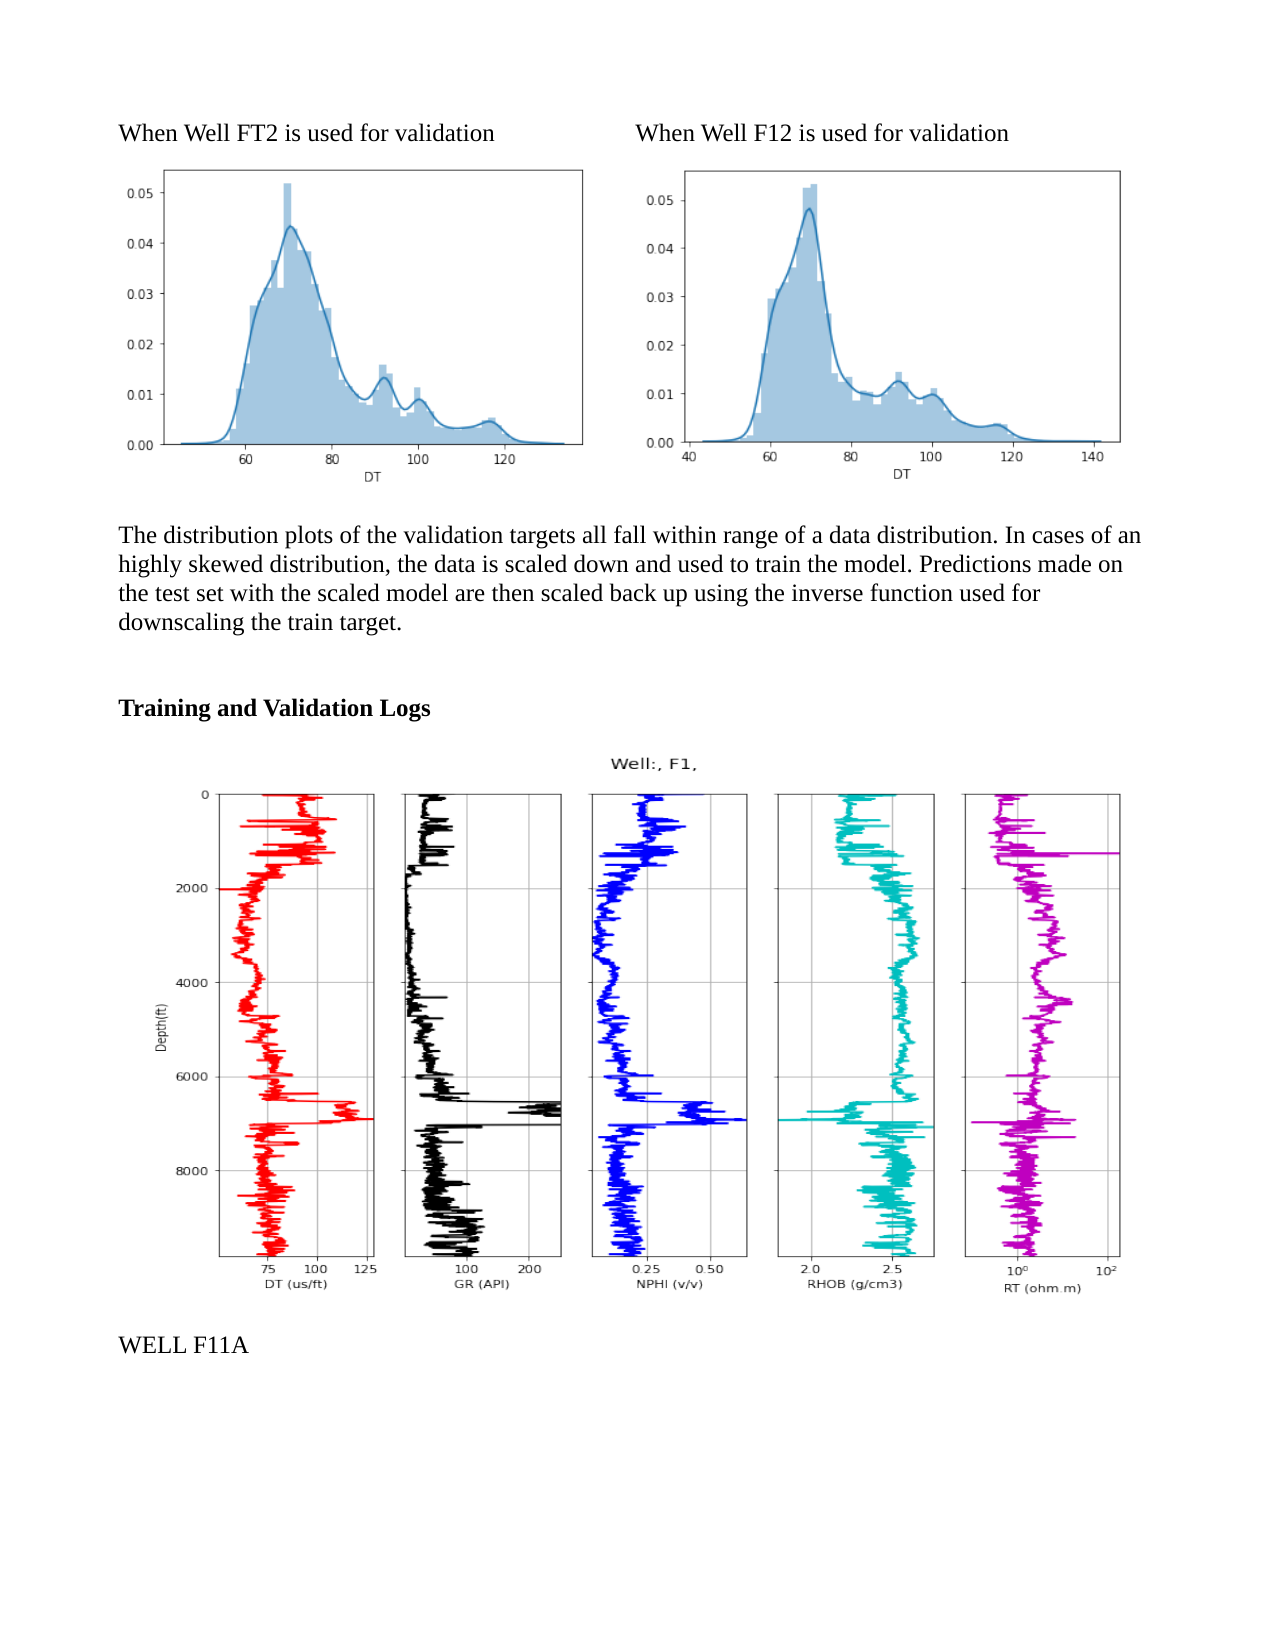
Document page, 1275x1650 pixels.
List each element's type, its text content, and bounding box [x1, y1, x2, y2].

picture [117, 163, 591, 492]
text Training and Validation Logs [118, 693, 1157, 722]
text WELL F11A [118, 1330, 1157, 1358]
text The distribution plots of the validation targets all fall within range of a data distribution. In cases of an highly skewed distribution, the data is scaled down and used to train the model. Predictions made on the test set with the scaled model are then scaled back up using the inverse function used for downscaling the train target. [118, 521, 1157, 636]
picture [636, 164, 1129, 489]
picture [146, 750, 1129, 1301]
text When Well FT2 is used for validation When Well F12 is used for validation [118, 118, 1157, 147]
